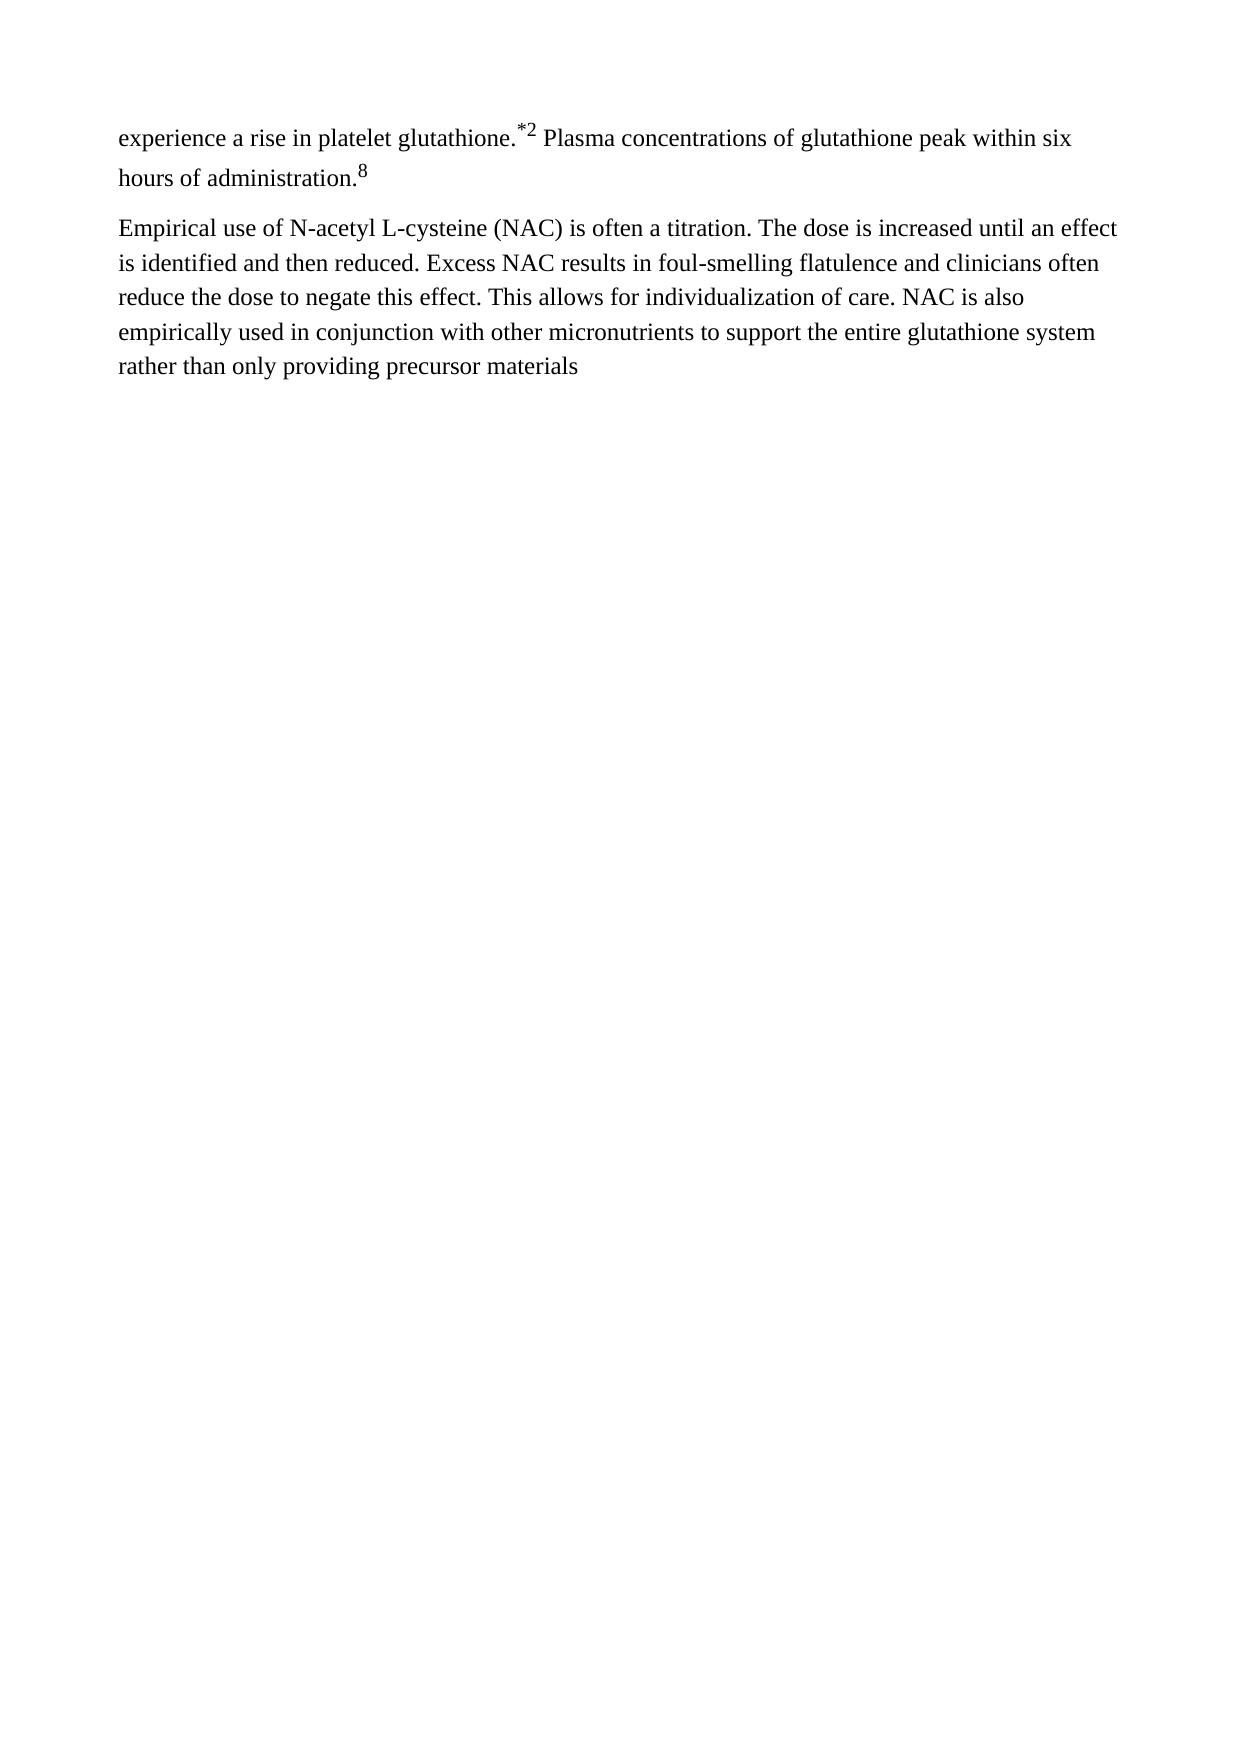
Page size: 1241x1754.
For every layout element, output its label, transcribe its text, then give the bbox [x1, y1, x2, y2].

text Empirical use of N-acetyl L-cysteine (NAC) is often a titration. The dose is increased until an effect is identified and then reduced. Excess NAC results in foul-smelling flatulence and clinicians often reduce the dose to negate this effect. This allows for individualization of care. NAC is also empirically used in conjunction with other micronutrients to support the entire glutathione system rather than only providing precursor materials [118, 213, 1122, 380]
text experience a rise in platelet glutathione.*2 Plasma concentrations of glutathione peak within six hours of administration.8 [118, 118, 1122, 192]
